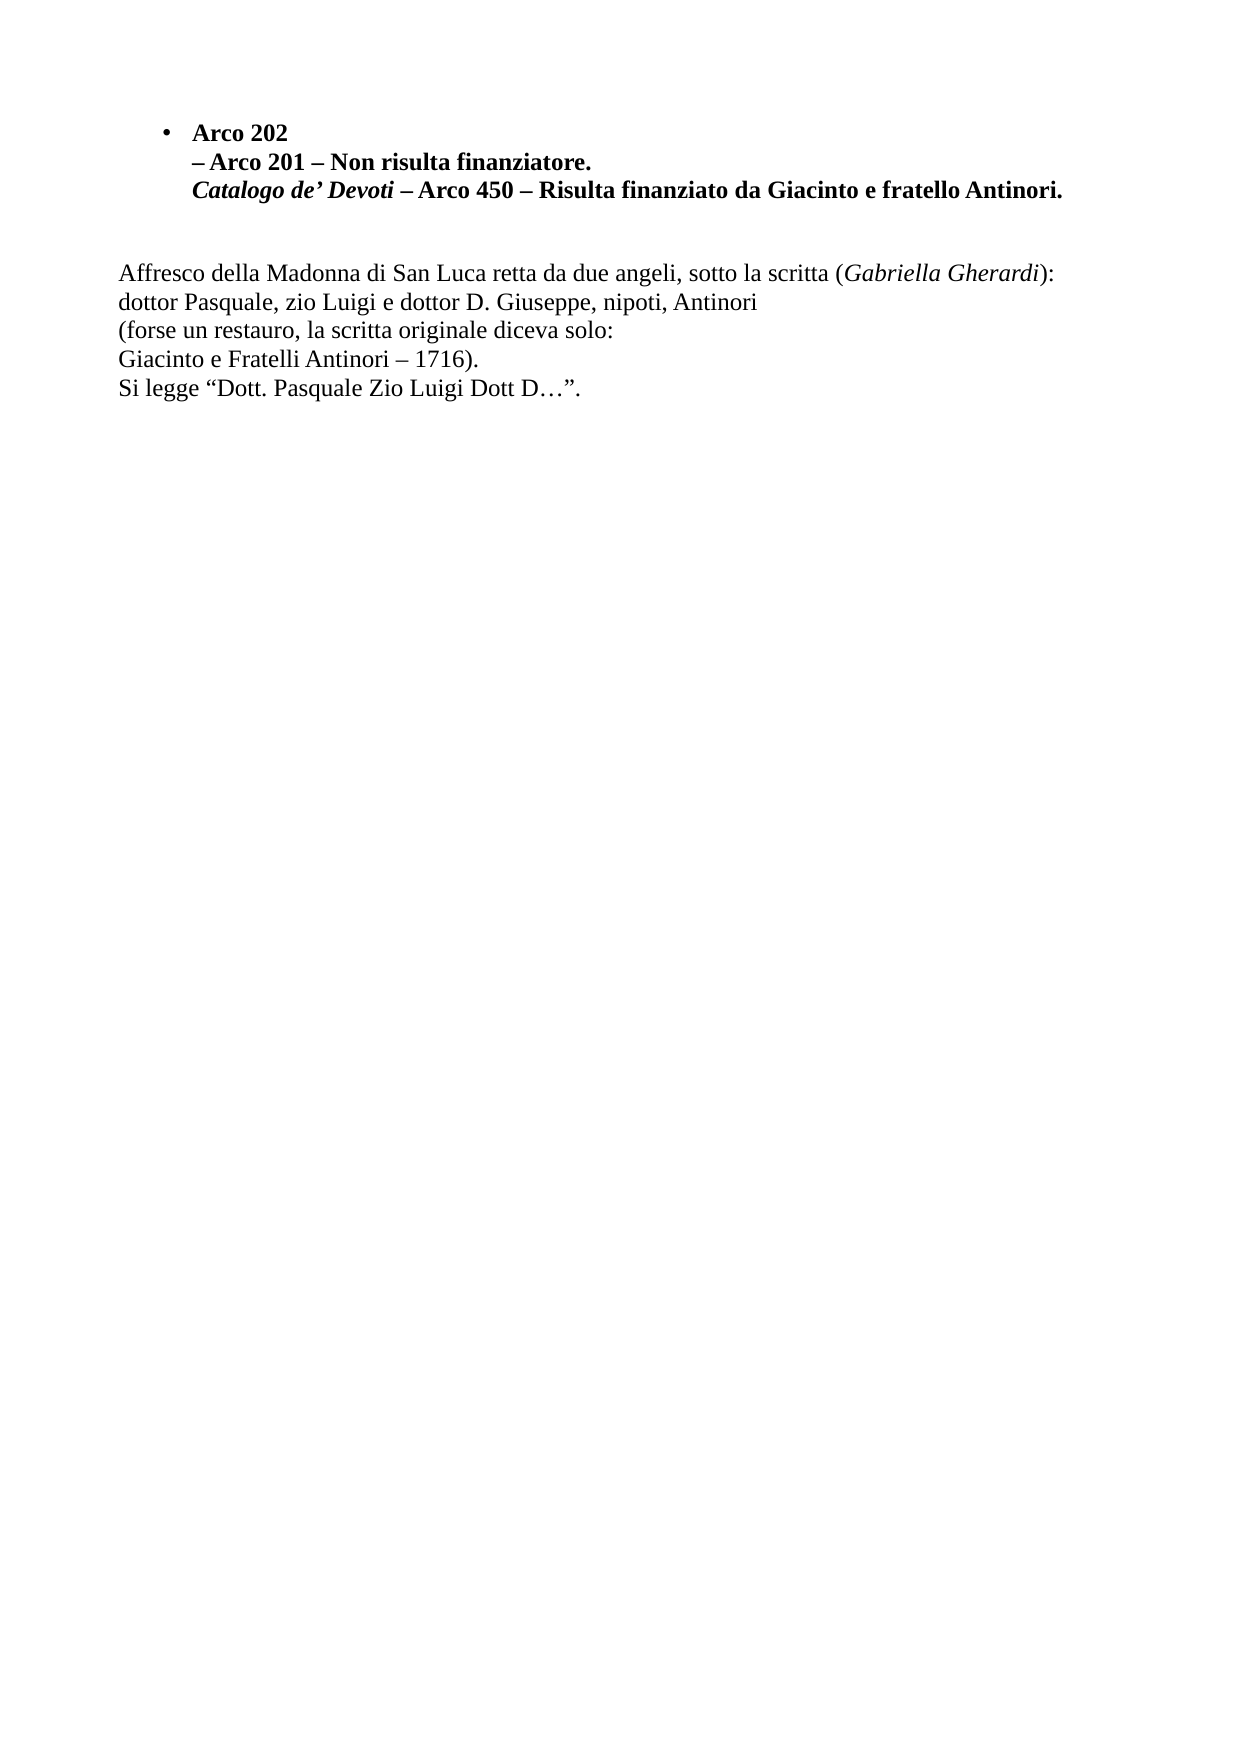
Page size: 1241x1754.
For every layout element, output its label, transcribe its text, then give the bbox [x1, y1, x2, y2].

text Affresco della Madonna di San Luca retta da due angeli, sotto la scritta (Gabriella Gherardi): dottor Pasquale, zio Luigi e dottor D. Giuseppe, nipoti, Antinori (forse un restauro, la scritta originale diceva solo: Giacinto e Fratelli Antinori – 1716). Si legge “Dott. Pasquale Zio Luigi Dott D…”. [118, 258, 1122, 402]
list Arco 202 – Arco 201 – Non risulta finanziatore. Catalogo de’ Devoti – Arco 450 – Risulta finanziato da Giacinto e fratello Antinori. [162, 118, 1122, 204]
